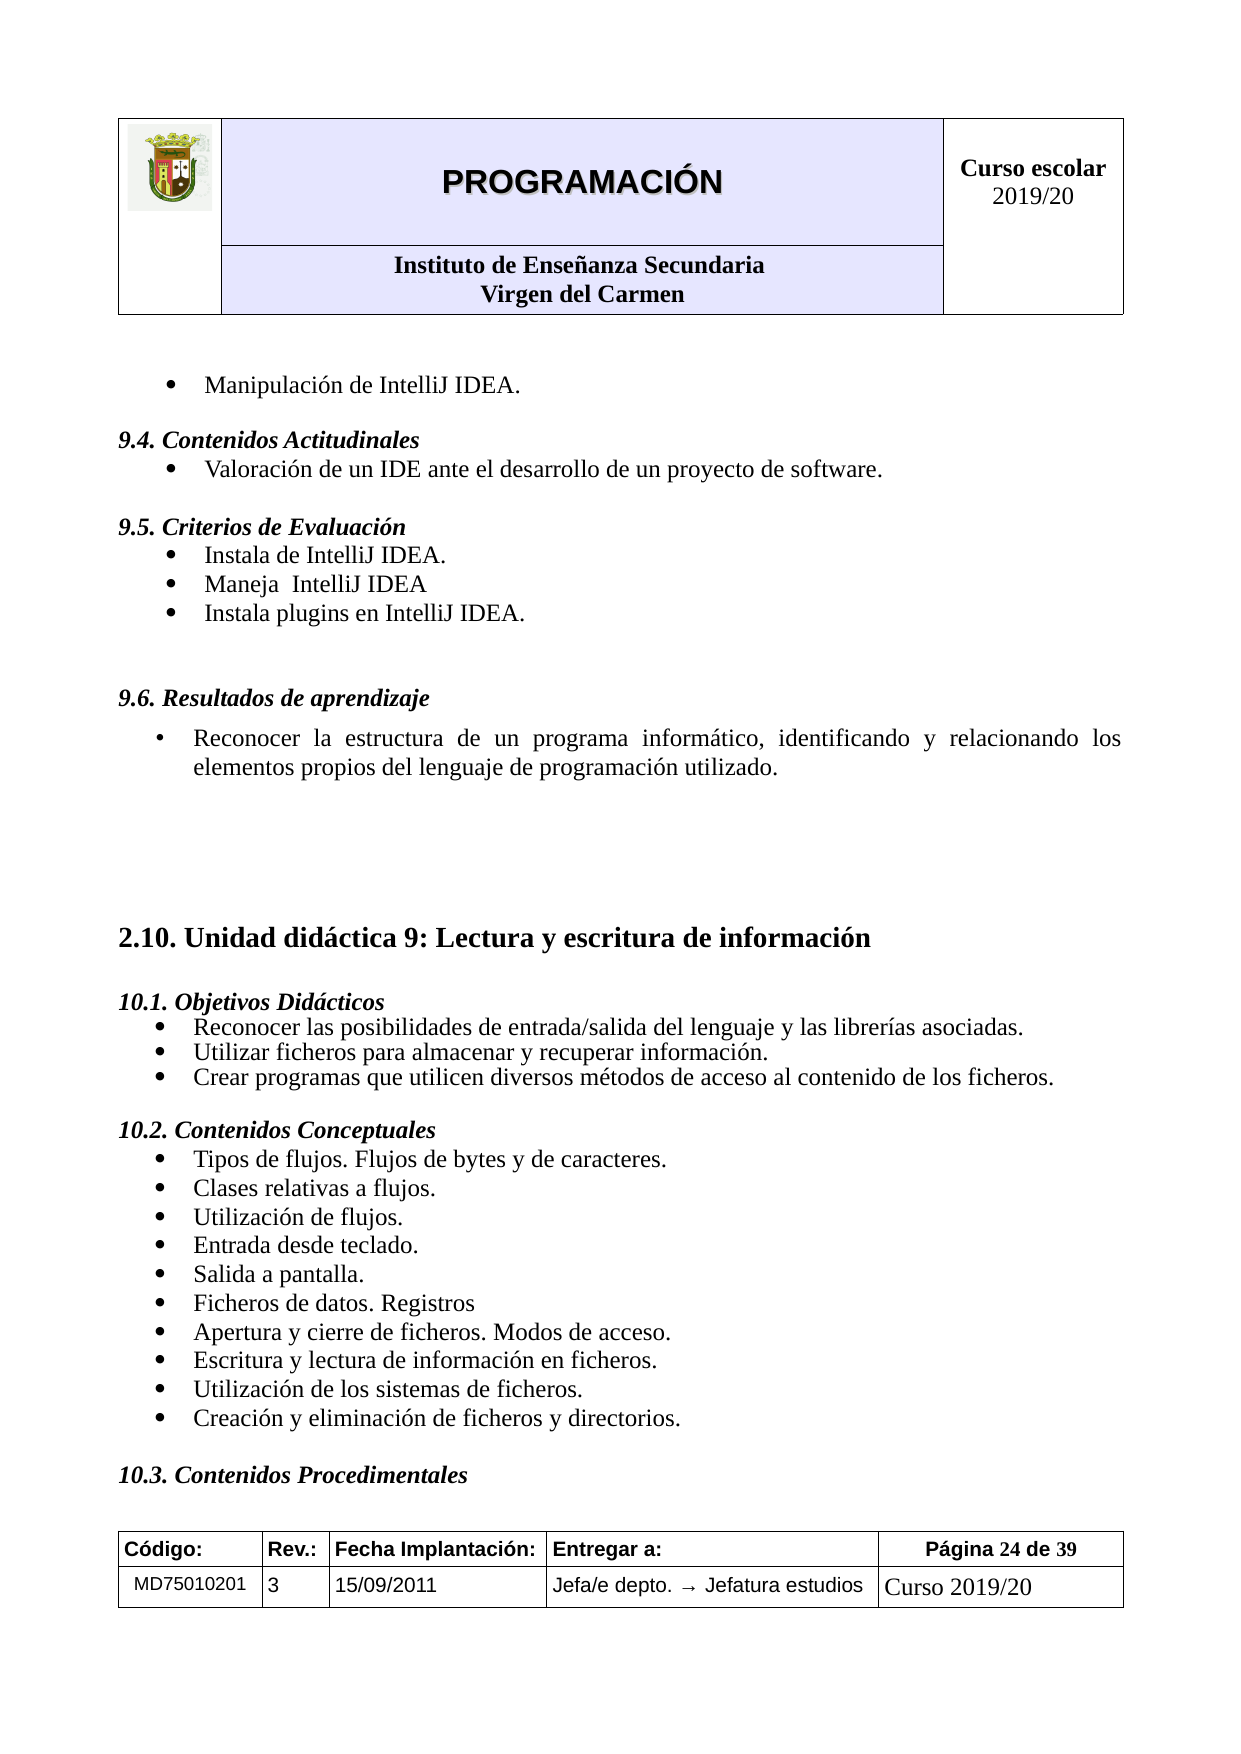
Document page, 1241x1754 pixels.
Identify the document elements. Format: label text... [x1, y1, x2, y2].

list Salida a pantalla. [156, 1259, 1122, 1288]
list Entrada desde teclado. [156, 1231, 1122, 1259]
subtitle Contenidos Procedimentales [118, 1461, 1122, 1489]
list Tipos de flujos. Flujos de bytes y de caracteres. [156, 1144, 1122, 1173]
list Instala plugins en IntelliJ IDEA. [167, 598, 1122, 627]
list Reconocer la estructura de un programa informático, identificando y relacionando los elementos propios del lenguaje de programación utilizado. [156, 723, 1122, 781]
list Crear programas que utilicen diversos métodos de acceso al contenido de los ficheros. [156, 1066, 1122, 1091]
list Instala de IntelliJ IDEA. [167, 541, 1122, 569]
subtitle Contenidos Actitudinales [118, 426, 1122, 454]
list Apertura y cierre de ficheros. Modos de acceso. [156, 1317, 1122, 1346]
subtitle Objetivos Didácticos [118, 987, 1122, 1016]
list Ficheros de datos. Registros [156, 1288, 1122, 1317]
subtitle Contenidos Conceptuales [118, 1116, 1122, 1144]
list Utilización de flujos. [156, 1202, 1122, 1231]
list Maneja IntelliJ IDEA [167, 569, 1122, 598]
subtitle Unidad didáctica 9: Lectura y escritura de información [118, 920, 1122, 953]
list Utilización de los sistemas de ficheros. [156, 1374, 1122, 1403]
list Utilizar ficheros para almacenar y recuperar información. [156, 1041, 1122, 1066]
picture [127, 124, 213, 211]
list Reconocer las posibilidades de entrada/salida del lenguaje y las librerías asociadas. [156, 1016, 1122, 1041]
list Valoración de un IDE ante el desarrollo de un proyecto de software. [167, 454, 1122, 483]
list Escritura y lectura de información en ficheros. [156, 1346, 1122, 1374]
subtitle Resultados de aprendizaje [118, 683, 1122, 712]
list Manipulación de IntelliJ IDEA. [167, 371, 1122, 398]
list Creación y eliminación de ficheros y directorios. [156, 1403, 1122, 1432]
subtitle Criterios de Evaluación [118, 512, 1122, 541]
list Clases relativas a flujos. [156, 1173, 1122, 1202]
